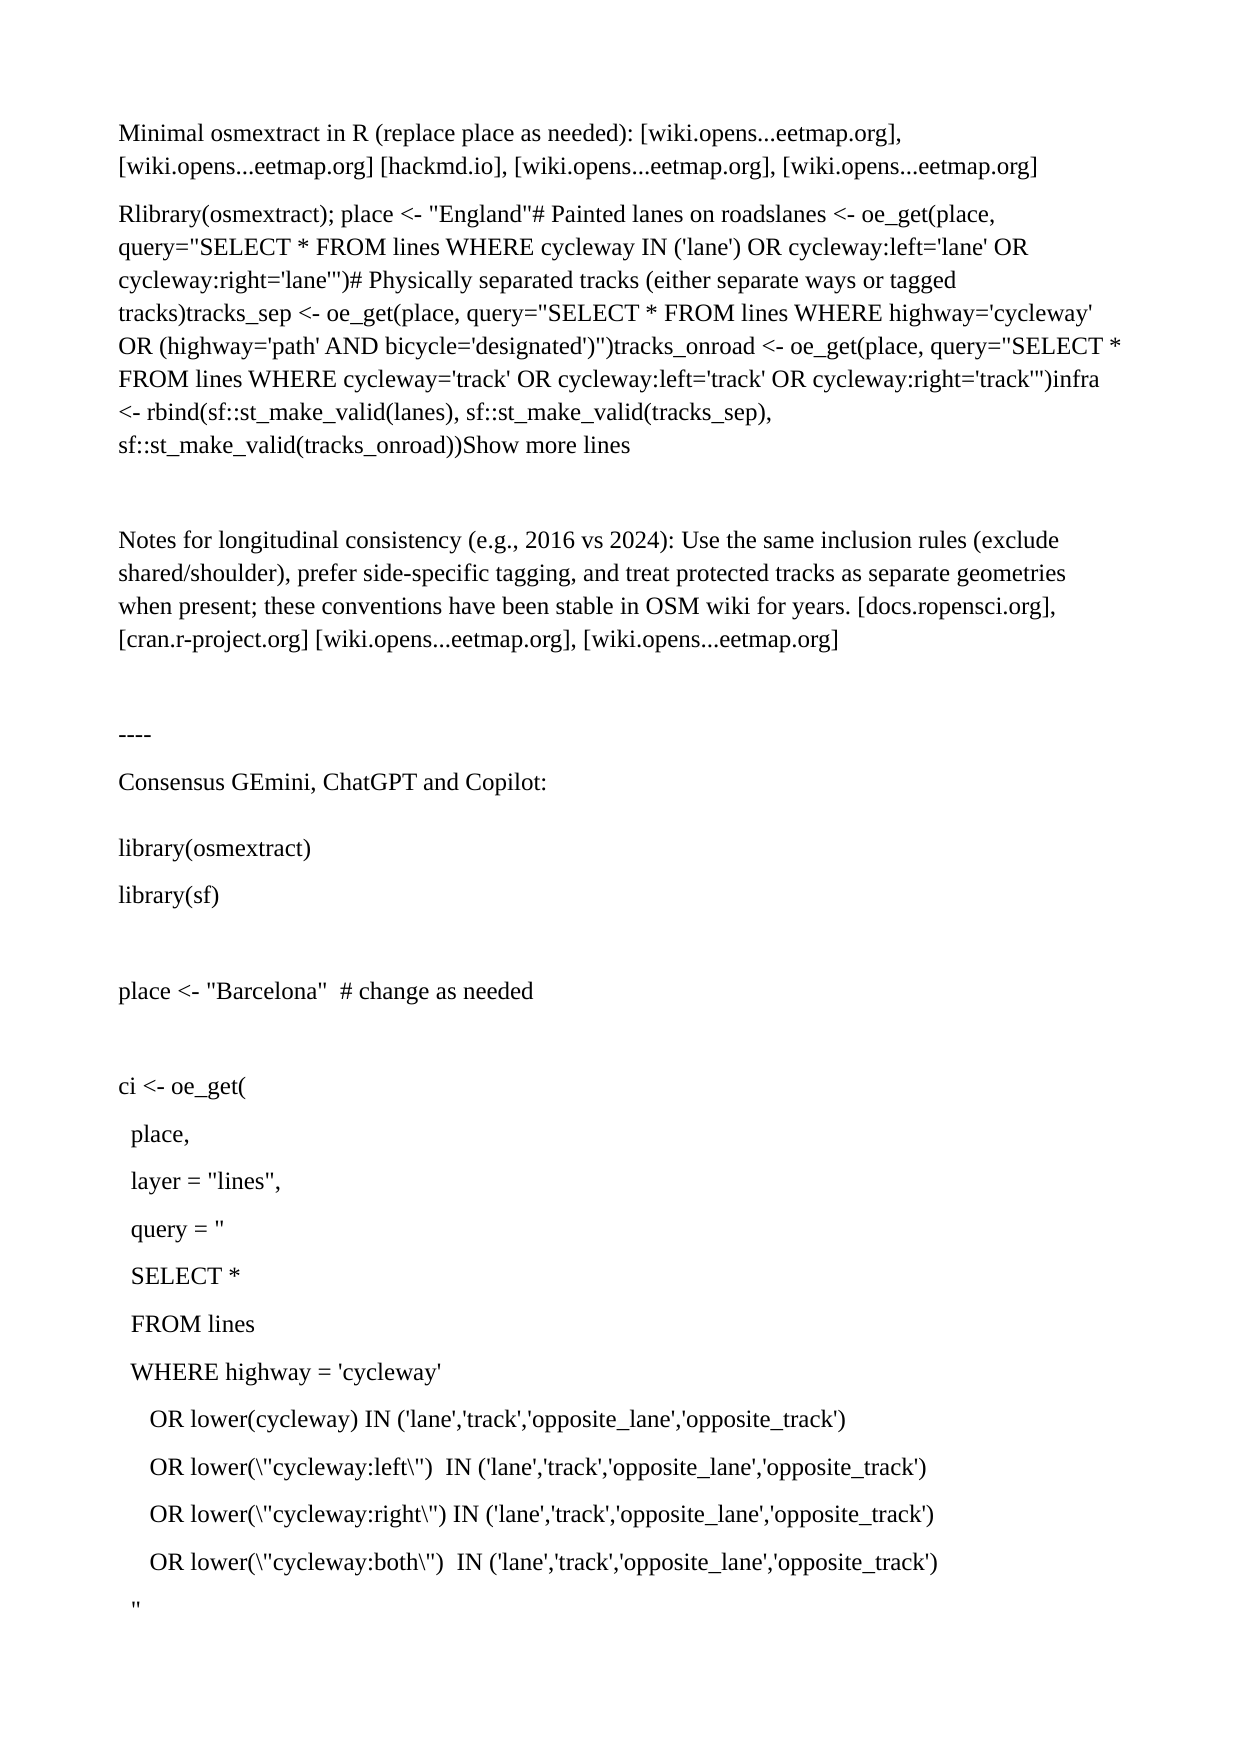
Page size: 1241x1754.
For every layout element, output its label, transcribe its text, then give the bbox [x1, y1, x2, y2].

text FROM lines [118, 1309, 1122, 1338]
text ---- [118, 719, 1122, 748]
text OR lower(\"cycleway:both\") IN ('lane','track','opposite_lane','opposite_track') [118, 1547, 1122, 1576]
text Minimal osmextract in R (replace place as needed): [wiki.opens...eetmap.org], [wiki.opens...eetmap.org] [hackmd.io], [wiki.opens...eetmap.org], [wiki.opens...eetmap.org] [118, 118, 1122, 180]
text Rlibrary(osmextract); place <- "England"# Painted lanes on roadslanes <- oe_get(place, query="SELECT * FROM lines WHERE cycleway IN ('lane') OR cycleway:left='lane' OR cycleway:right='lane'")# Physically separated tracks (either separate ways or tagged tracks)tracks_sep <- oe_get(place, query="SELECT * FROM lines WHERE highway='cycleway' OR (highway='path' AND bicycle='designated')")tracks_onroad <- oe_get(place, query="SELECT * FROM lines WHERE cycleway='track' OR cycleway:left='track' OR cycleway:right='track'")infra <- rbind(sf::st_make_valid(lanes), sf::st_make_valid(tracks_sep), sf::st_make_valid(tracks_onroad))Show more lines [118, 199, 1122, 459]
text OR lower(\"cycleway:left\") IN ('lane','track','opposite_lane','opposite_track') [118, 1452, 1122, 1481]
text ci <- oe_get( [118, 1071, 1122, 1100]
text OR lower(\"cycleway:right\") IN ('lane','track','opposite_lane','opposite_track') [118, 1499, 1122, 1528]
text " [118, 1595, 1122, 1623]
text SELECT * [118, 1261, 1122, 1290]
text place <- "Barcelona" # change as needed [118, 976, 1122, 1004]
text query = " [118, 1214, 1122, 1243]
text Consensus GEmini, ChatGPT and Copilot: library(osmextract) [118, 767, 1122, 862]
text WHERE highway = 'cycleway' [118, 1357, 1122, 1385]
text library(sf) [118, 881, 1122, 909]
text layer = "lines", [118, 1166, 1122, 1195]
text Notes for longitudinal consistency (e.g., 2016 vs 2024): Use the same inclusion rules (exclude shared/shoulder), prefer side-specific tagging, and treat protected tracks as separate geometries when present; these conventions have been stable in OSM wiki for years. [docs.ropensci.org], [cran.r-project.org] [wiki.opens...eetmap.org], [wiki.opens...eetmap.org] [118, 525, 1122, 653]
text OR lower(cycleway) IN ('lane','track','opposite_lane','opposite_track') [118, 1404, 1122, 1433]
text place, [118, 1119, 1122, 1147]
